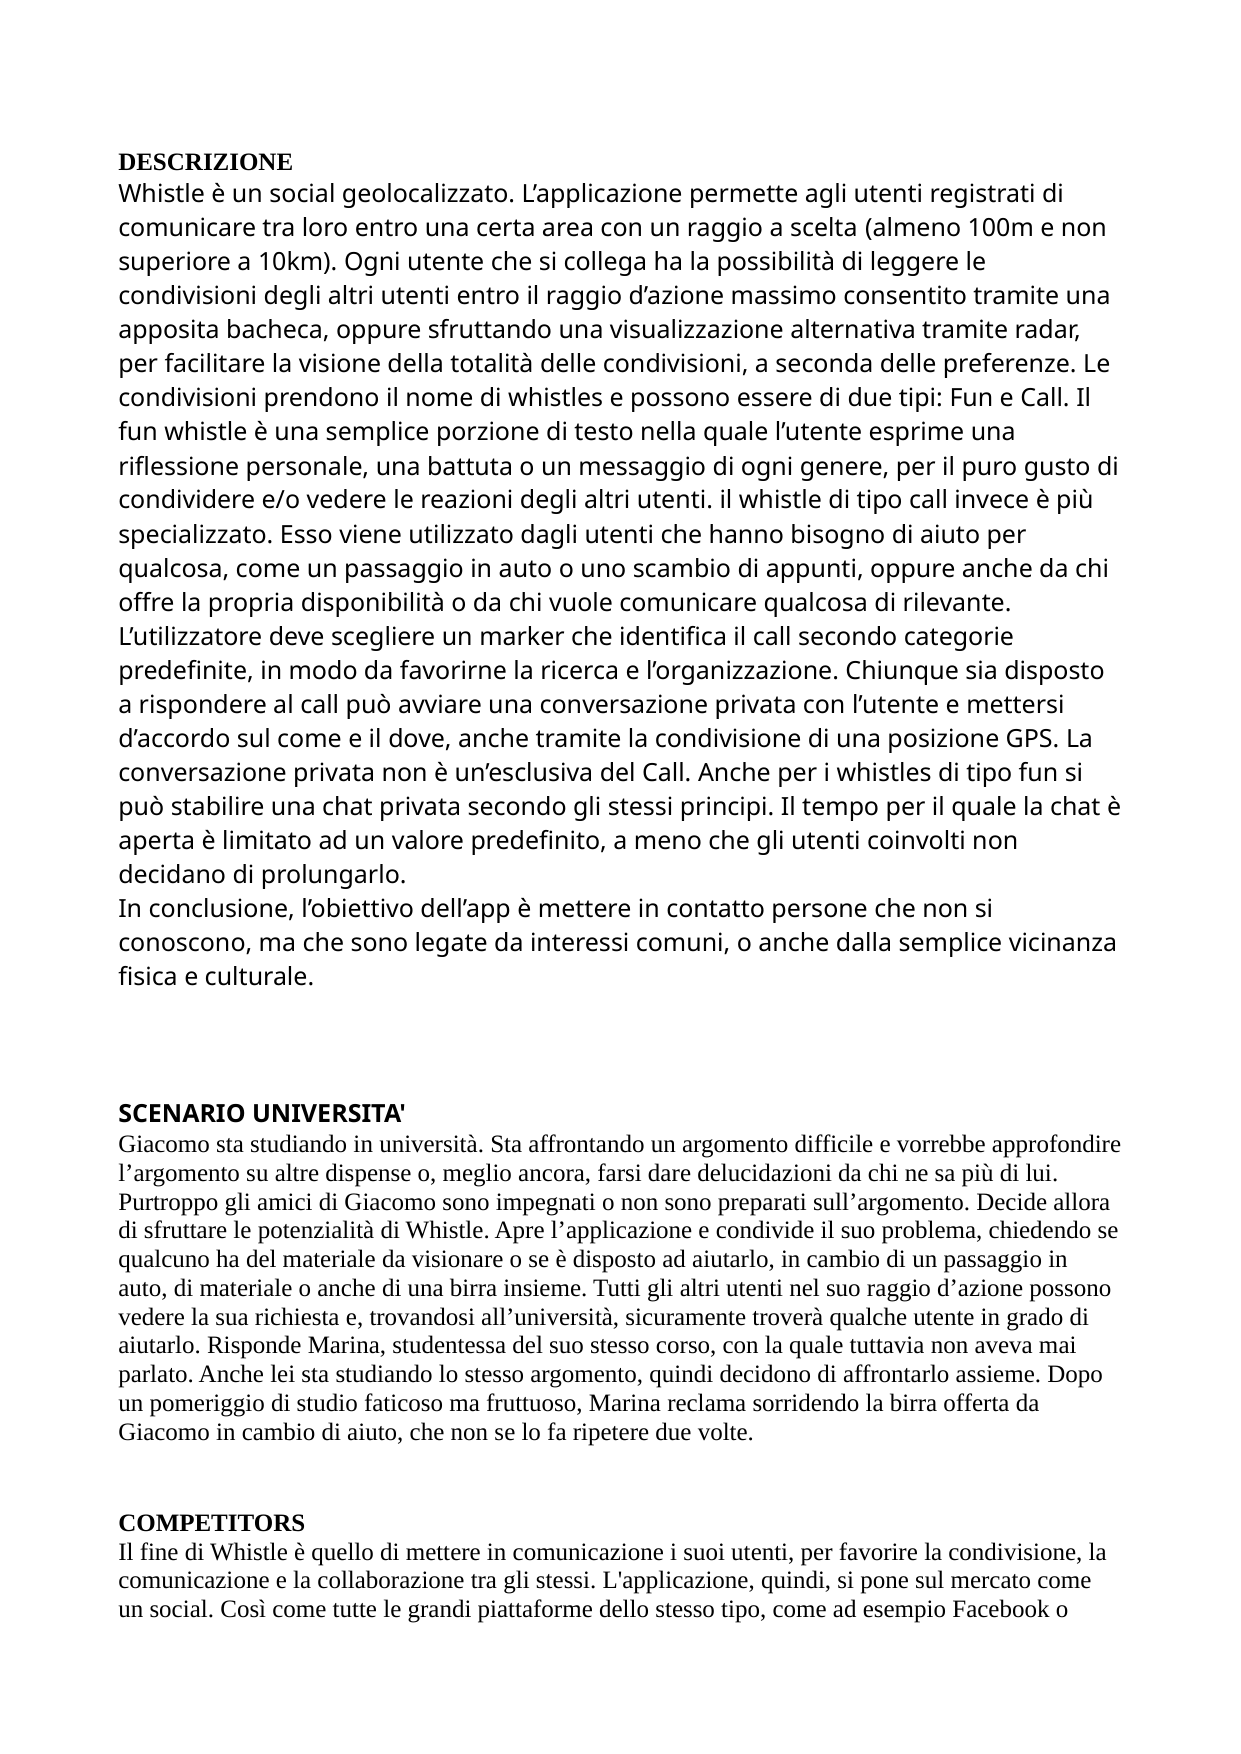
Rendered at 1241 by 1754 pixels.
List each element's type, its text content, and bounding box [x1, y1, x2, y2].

text Giacomo sta studiando in università. Sta affrontando un argomento difficile e vorrebbe approfondire l’argomento su altre dispense o, meglio ancora, farsi dare delucidazioni da chi ne sa più di lui. Purtroppo gli amici di Giacomo sono impegnati o non sono preparati sull’argomento. Decide allora di sfruttare le potenzialità di Whistle. Apre l’applicazione e condivide il suo problema, chiedendo se qualcuno ha del materiale da visionare o se è disposto ad aiutarlo, in cambio di un passaggio in auto, di materiale o anche di una birra insieme. Tutti gli altri utenti nel suo raggio d’azione possono vedere la sua richiesta e, trovandosi all’università, sicuramente troverà qualche utente in grado di aiutarlo. Risponde Marina, studentessa del suo stesso corso, con la quale tuttavia non aveva mai parlato. Anche lei sta studiando lo stesso argomento, quindi decidono di affrontarlo assieme. Dopo un pomeriggio di studio faticoso ma fruttuoso, Marina reclama sorridendo la birra offerta da Giacomo in cambio di aiuto, che non se lo fa ripetere due volte. [118, 1129, 1122, 1446]
text In conclusione, l’obiettivo dell’app è mettere in contatto persone che non si conoscono, ma che sono legate da interessi comuni, o anche dalla semplice vicinanza fisica e culturale. [118, 891, 1122, 993]
text DESCRIZIONE [118, 147, 1122, 176]
text Il fine di Whistle è quello di mettere in comunicazione i suoi utenti, per favorire la condivisione, la comunicazione e la collaborazione tra gli stessi. L'applicazione, quindi, si pone sul mercato come un social. Così come tutte le grandi piattaforme dello stesso tipo, come ad esempio Facebook o [118, 1537, 1122, 1623]
text SCENARIO UNIVERSITA' [118, 1095, 1122, 1129]
text COMPETITORS [118, 1508, 1122, 1537]
text Whistle è un social geolocalizzato. L’applicazione permette agli utenti registrati di comunicare tra loro entro una certa area con un raggio a scelta (almeno 100m e non superiore a 10km). Ogni utente che si collega ha la possibilità di leggere le condivisioni degli altri utenti entro il raggio d’azione massimo consentito tramite una apposita bacheca, oppure sfruttando una visualizzazione alternativa tramite radar, per facilitare la visione della totalità delle condivisioni, a seconda delle preferenze. Le condivisioni prendono il nome di whistles e possono essere di due tipi: Fun e Call. Il fun whistle è una semplice porzione di testo nella quale l’utente esprime una riflessione personale, una battuta o un messaggio di ogni genere, per il puro gusto di condividere e/o vedere le reazioni degli altri utenti. il whistle di tipo call invece è più specializzato. Esso viene utilizzato dagli utenti che hanno bisogno di aiuto per qualcosa, come un passaggio in auto o uno scambio di appunti, oppure anche da chi offre la propria disponibilità o da chi vuole comunicare qualcosa di rilevante. L’utilizzatore deve scegliere un marker che identifica il call secondo categorie predefinite, in modo da favorirne la ricerca e l’organizzazione. Chiunque sia disposto a rispondere al call può avviare una conversazione privata con l’utente e mettersi d’accordo sul come e il dove, anche tramite la condivisione di una posizione GPS. La conversazione privata non è un’esclusiva del Call. Anche per i whistles di tipo fun si può stabilire una chat privata secondo gli stessi principi. Il tempo per il quale la chat è aperta è limitato ad un valore predefinito, a meno che gli utenti coinvolti non decidano di prolungarlo. [118, 176, 1122, 891]
